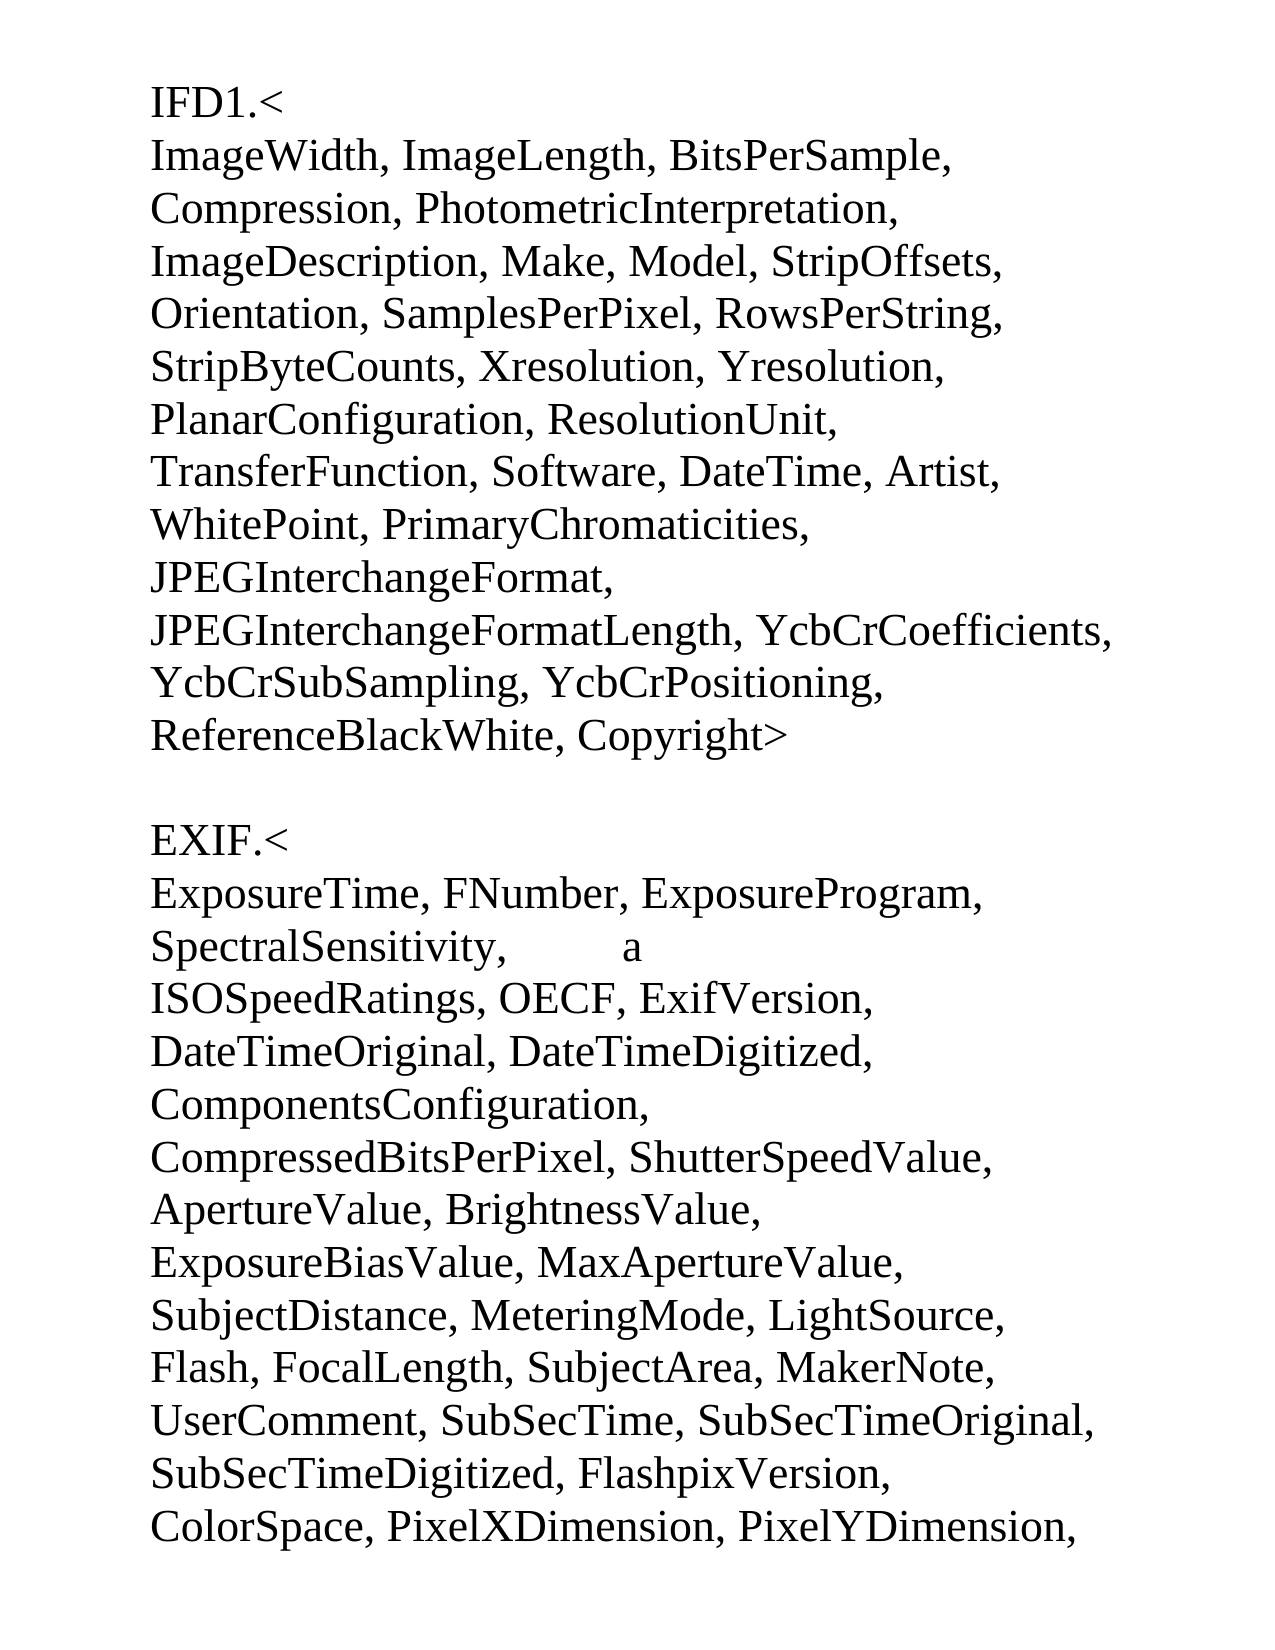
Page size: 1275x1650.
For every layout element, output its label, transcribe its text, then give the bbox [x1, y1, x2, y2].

text ExposureTime, FNumber, ExposureProgram, SpectralSensitivity, a [150, 866, 1125, 971]
text ISOSpeedRatings, OECF, ExifVersion, DateTimeOriginal, DateTimeDigitized, ComponentsConfiguration, CompressedBitsPerPixel, ShutterSpeedValue, ApertureValue, BrightnessValue, ExposureBiasValue, MaxApertureValue, SubjectDistance, MeteringMode, LightSource, Flash, FocalLength, SubjectArea, MakerNote, UserComment, SubSecTime, SubSecTimeOriginal, SubSecTimeDigitized, FlashpixVersion, ColorSpace, PixelXDimension, PixelYDimension, [150, 971, 1125, 1551]
text IFD1.< [150, 75, 1125, 128]
text ImageWidth, ImageLength, BitsPerSample, Compression, PhotometricInterpretation, ImageDescription, Make, Model, StripOffsets, Orientation, SamplesPerPixel, RowsPerString, StripByteCounts, Xresolution, Yresolution, PlanarConfiguration, ResolutionUnit, TransferFunction, Software, DateTime, Artist, WhitePoint, PrimaryChromaticities, JPEGInterchangeFormat, JPEGInterchangeFormatLength, YcbCrCoefficients, YcbCrSubSampling, YcbCrPositioning, ReferenceBlackWhite, Copyright> [150, 128, 1125, 760]
text EXIF.< [150, 813, 1125, 866]
